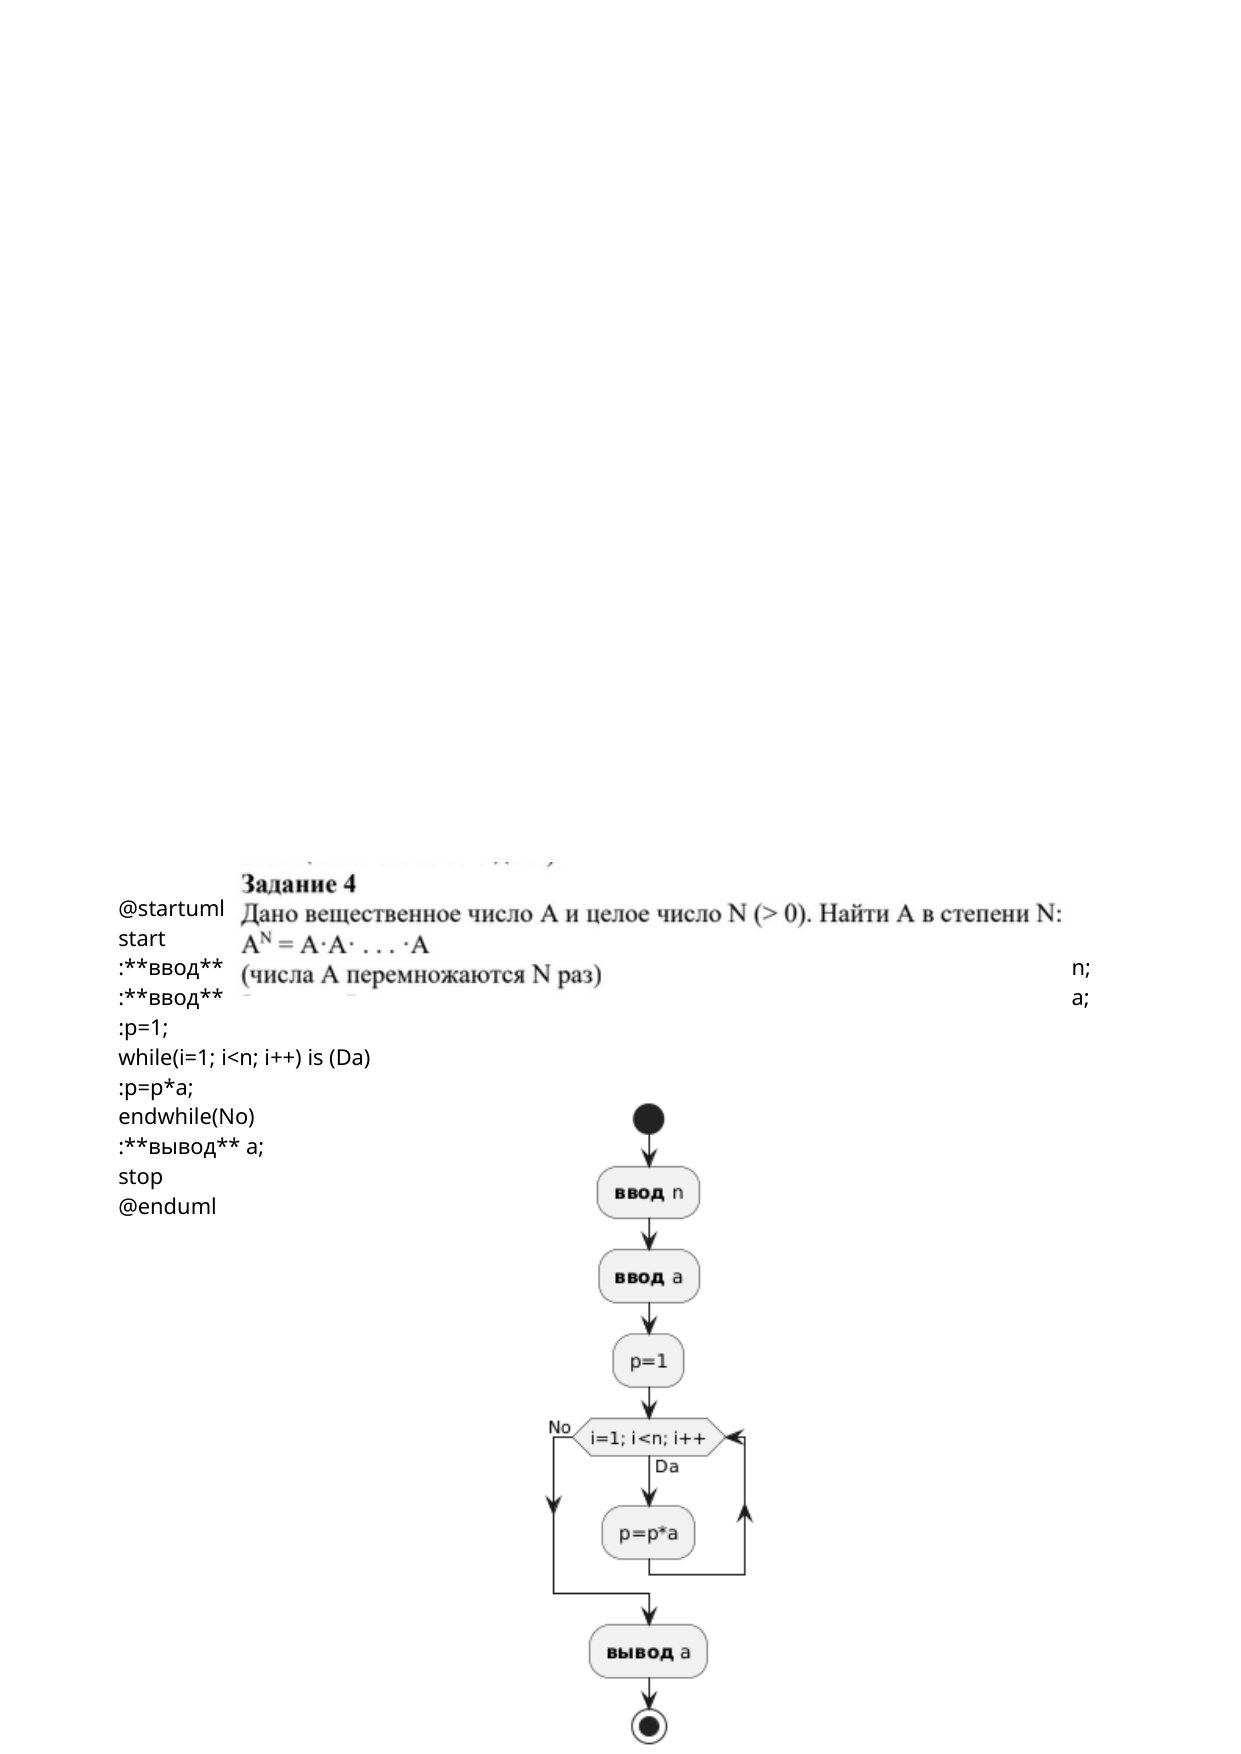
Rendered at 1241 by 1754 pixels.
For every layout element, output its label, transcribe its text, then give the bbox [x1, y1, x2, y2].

text :**вывод** a; [118, 1131, 539, 1161]
text [760, 1161, 1181, 1191]
text :**ввод** [118, 952, 227, 982]
text start [118, 922, 227, 952]
text @startuml [118, 893, 227, 922]
text [760, 1191, 1181, 1220]
text endwhile(No) [118, 1101, 539, 1131]
text [760, 1131, 1181, 1161]
text [760, 1101, 1181, 1131]
text [1072, 922, 1181, 952]
text :p=p*a; [118, 1071, 1181, 1101]
text :p=1; [118, 1012, 1181, 1042]
text stop [118, 1161, 539, 1191]
text while(i=1; i<n; i++) is (Da) [118, 1042, 1181, 1071]
text [1072, 893, 1181, 922]
text n; [1072, 952, 1181, 982]
text @enduml [118, 1191, 539, 1220]
text :**ввод** a; [118, 982, 1181, 1012]
